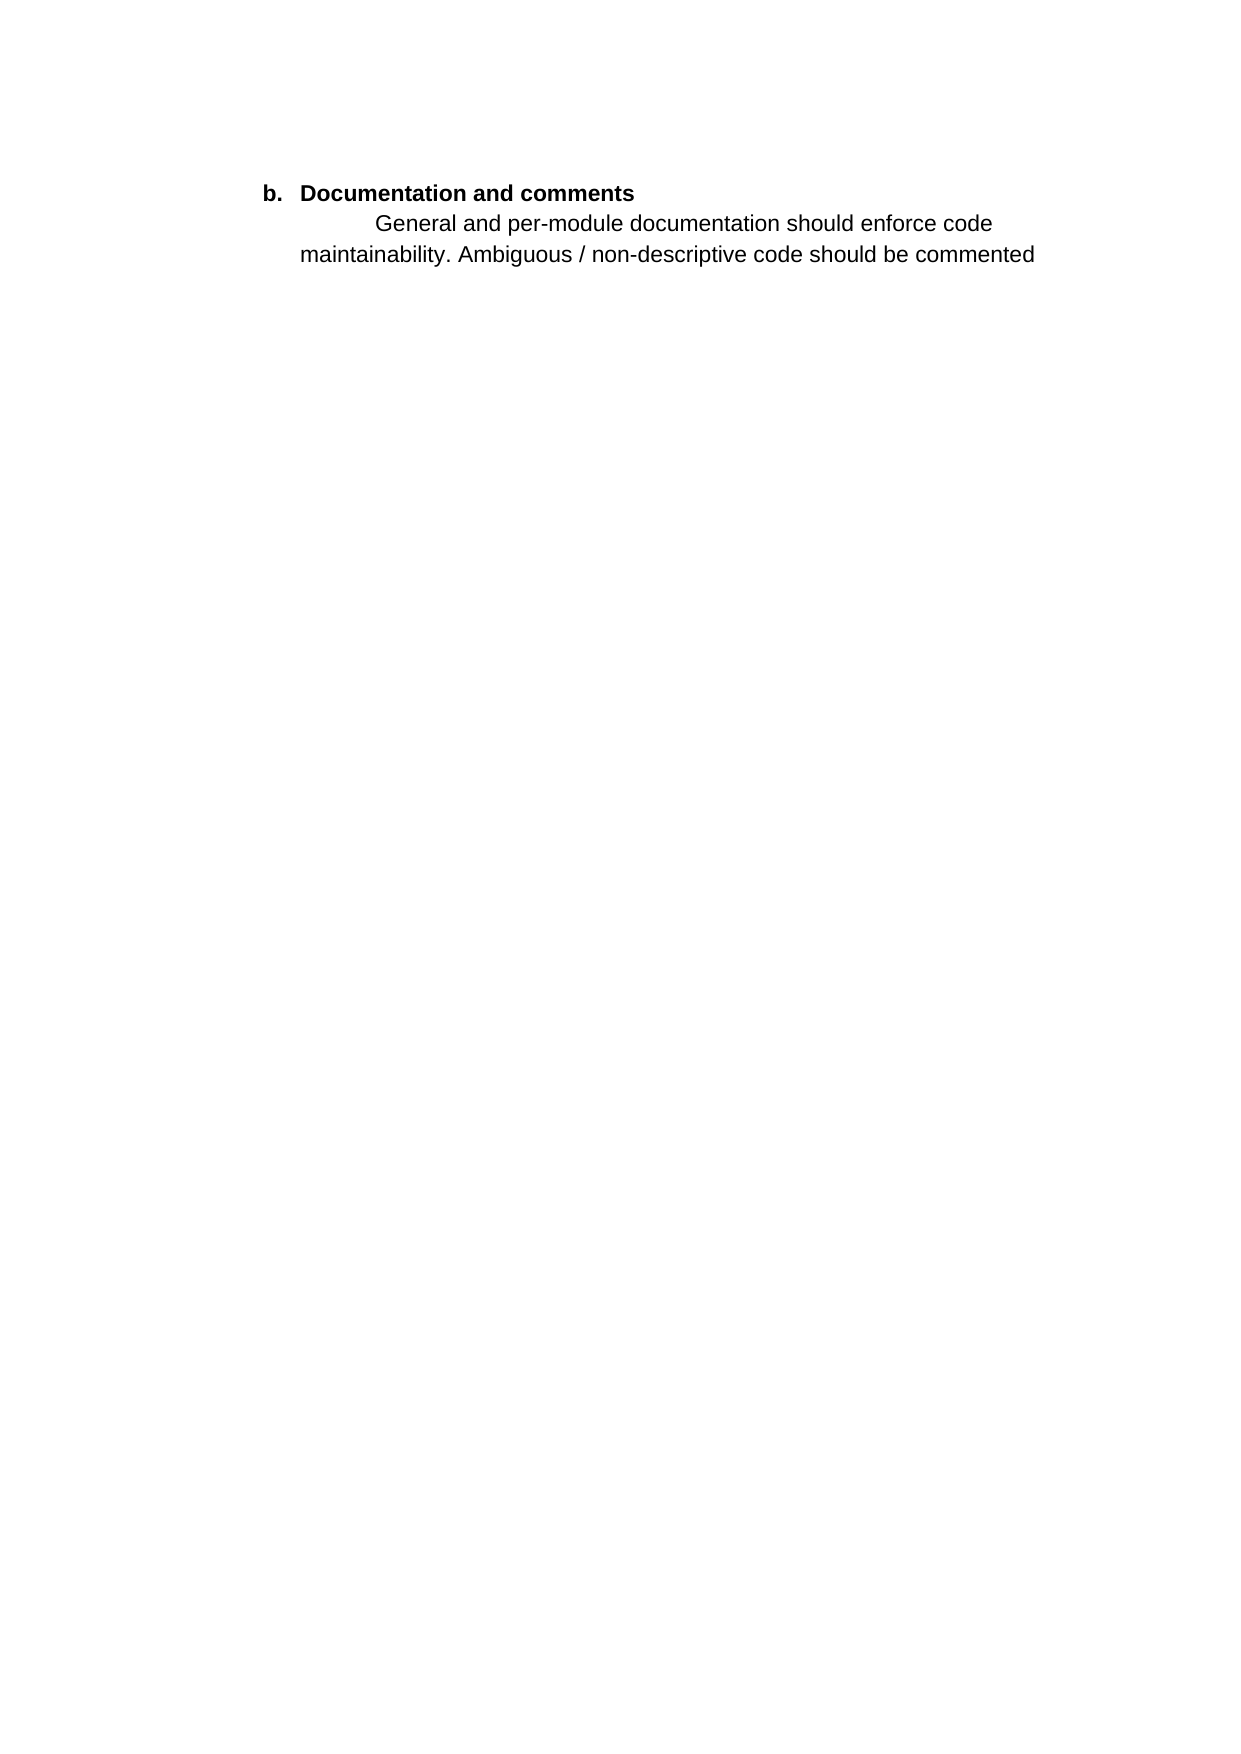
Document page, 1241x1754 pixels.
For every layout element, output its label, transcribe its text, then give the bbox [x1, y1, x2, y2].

text General and per-module documentation should enforce code maintainability. Ambiguous / non-descriptive code should be commented [300, 210, 1090, 267]
list Documentation and comments [262, 180, 1090, 207]
